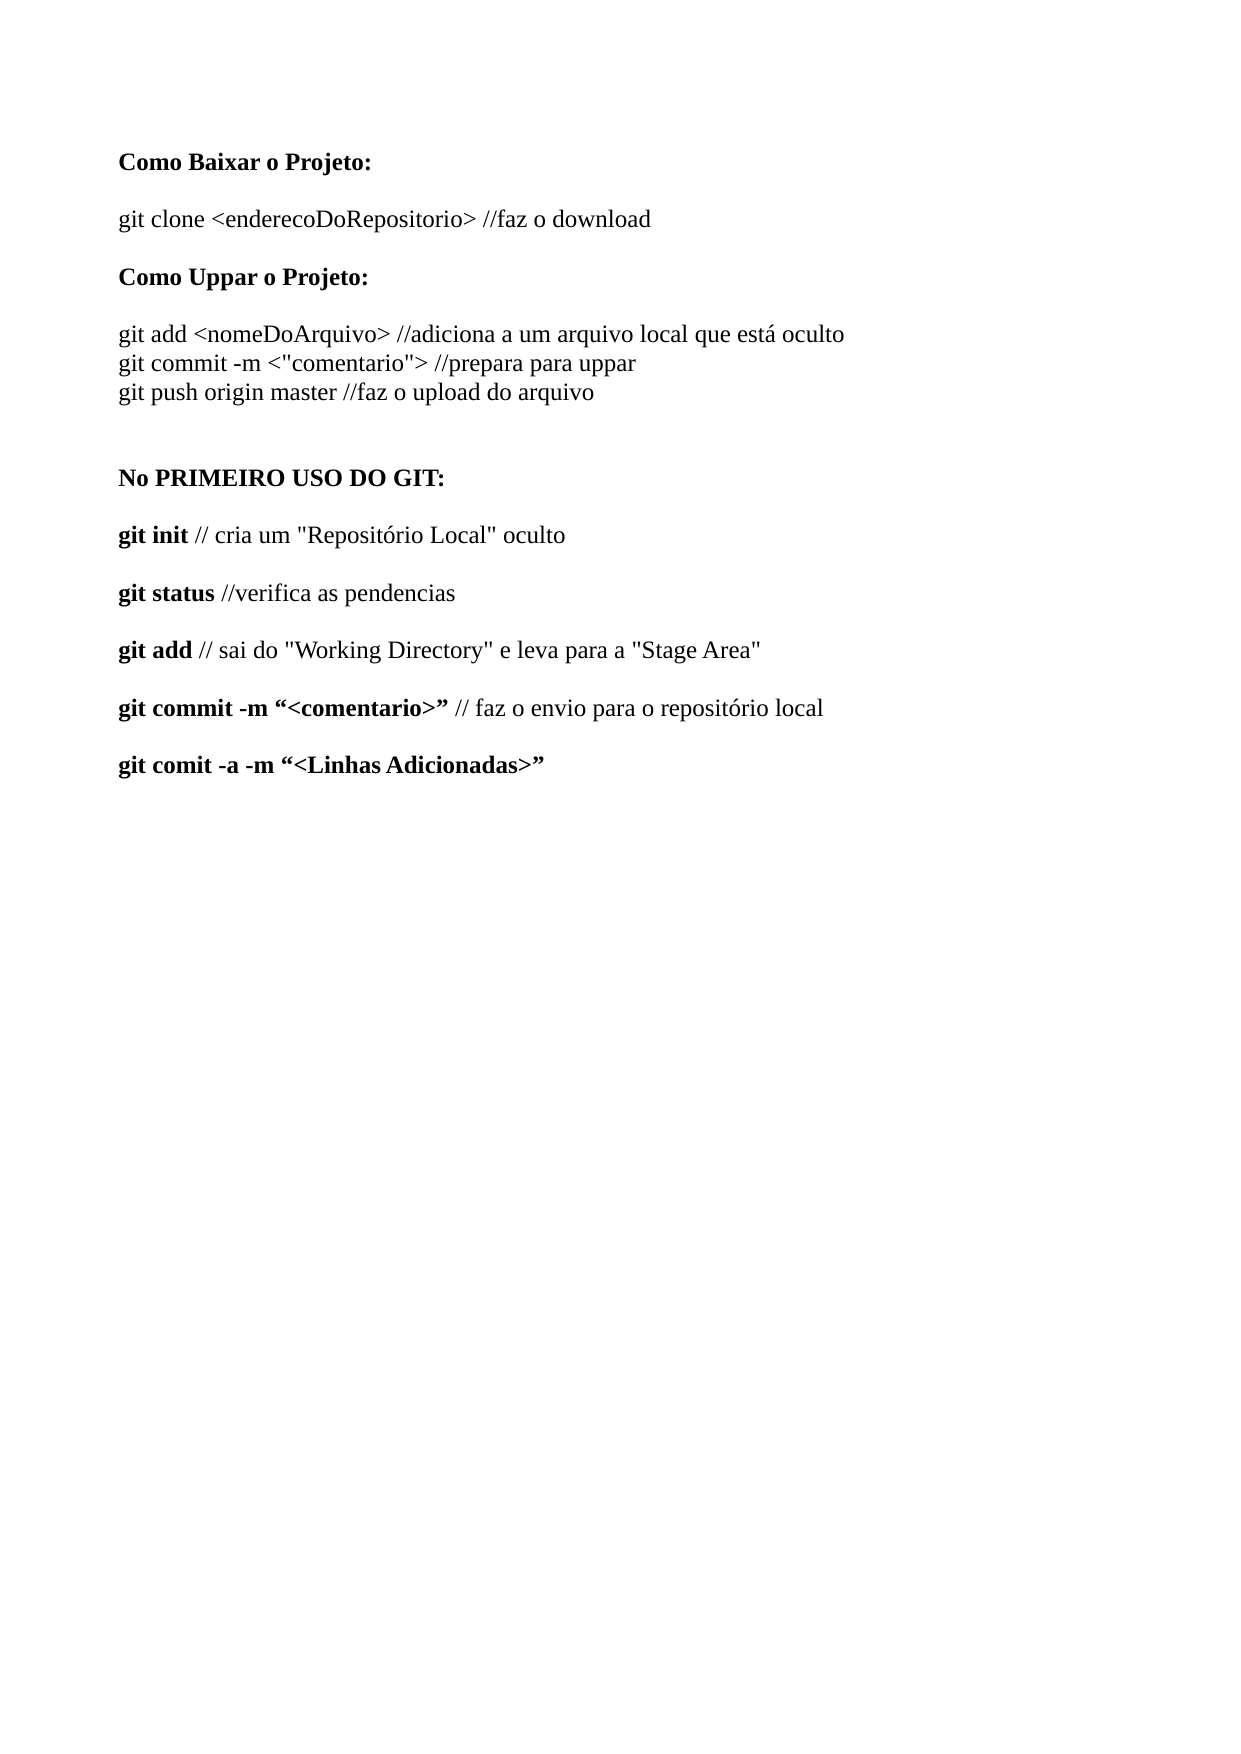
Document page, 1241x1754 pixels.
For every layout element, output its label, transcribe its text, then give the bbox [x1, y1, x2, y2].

text git comit -a -m “<Linhas Adicionadas>” [118, 751, 1122, 779]
text git clone <enderecoDoRepositorio> //faz o download [118, 204, 1122, 233]
text git add <nomeDoArquivo> //adiciona a um arquivo local que está oculto [118, 319, 1122, 348]
text git commit -m “<comentario>” // faz o envio para o repositório local [118, 693, 1122, 722]
text No PRIMEIRO USO DO GIT: [118, 463, 1122, 492]
text Como Uppar o Projeto: [118, 262, 1122, 291]
text git push origin master //faz o upload do arquivo [118, 377, 1122, 406]
text git commit -m <"comentario"> //prepara para uppar [118, 348, 1122, 377]
text git init // cria um "Repositório Local" oculto [118, 521, 1122, 549]
text Como Baixar o Projeto: [118, 147, 1122, 176]
text git add // sai do "Working Directory" e leva para a "Stage Area" [118, 636, 1122, 664]
text git status //verifica as pendencias [118, 578, 1122, 607]
